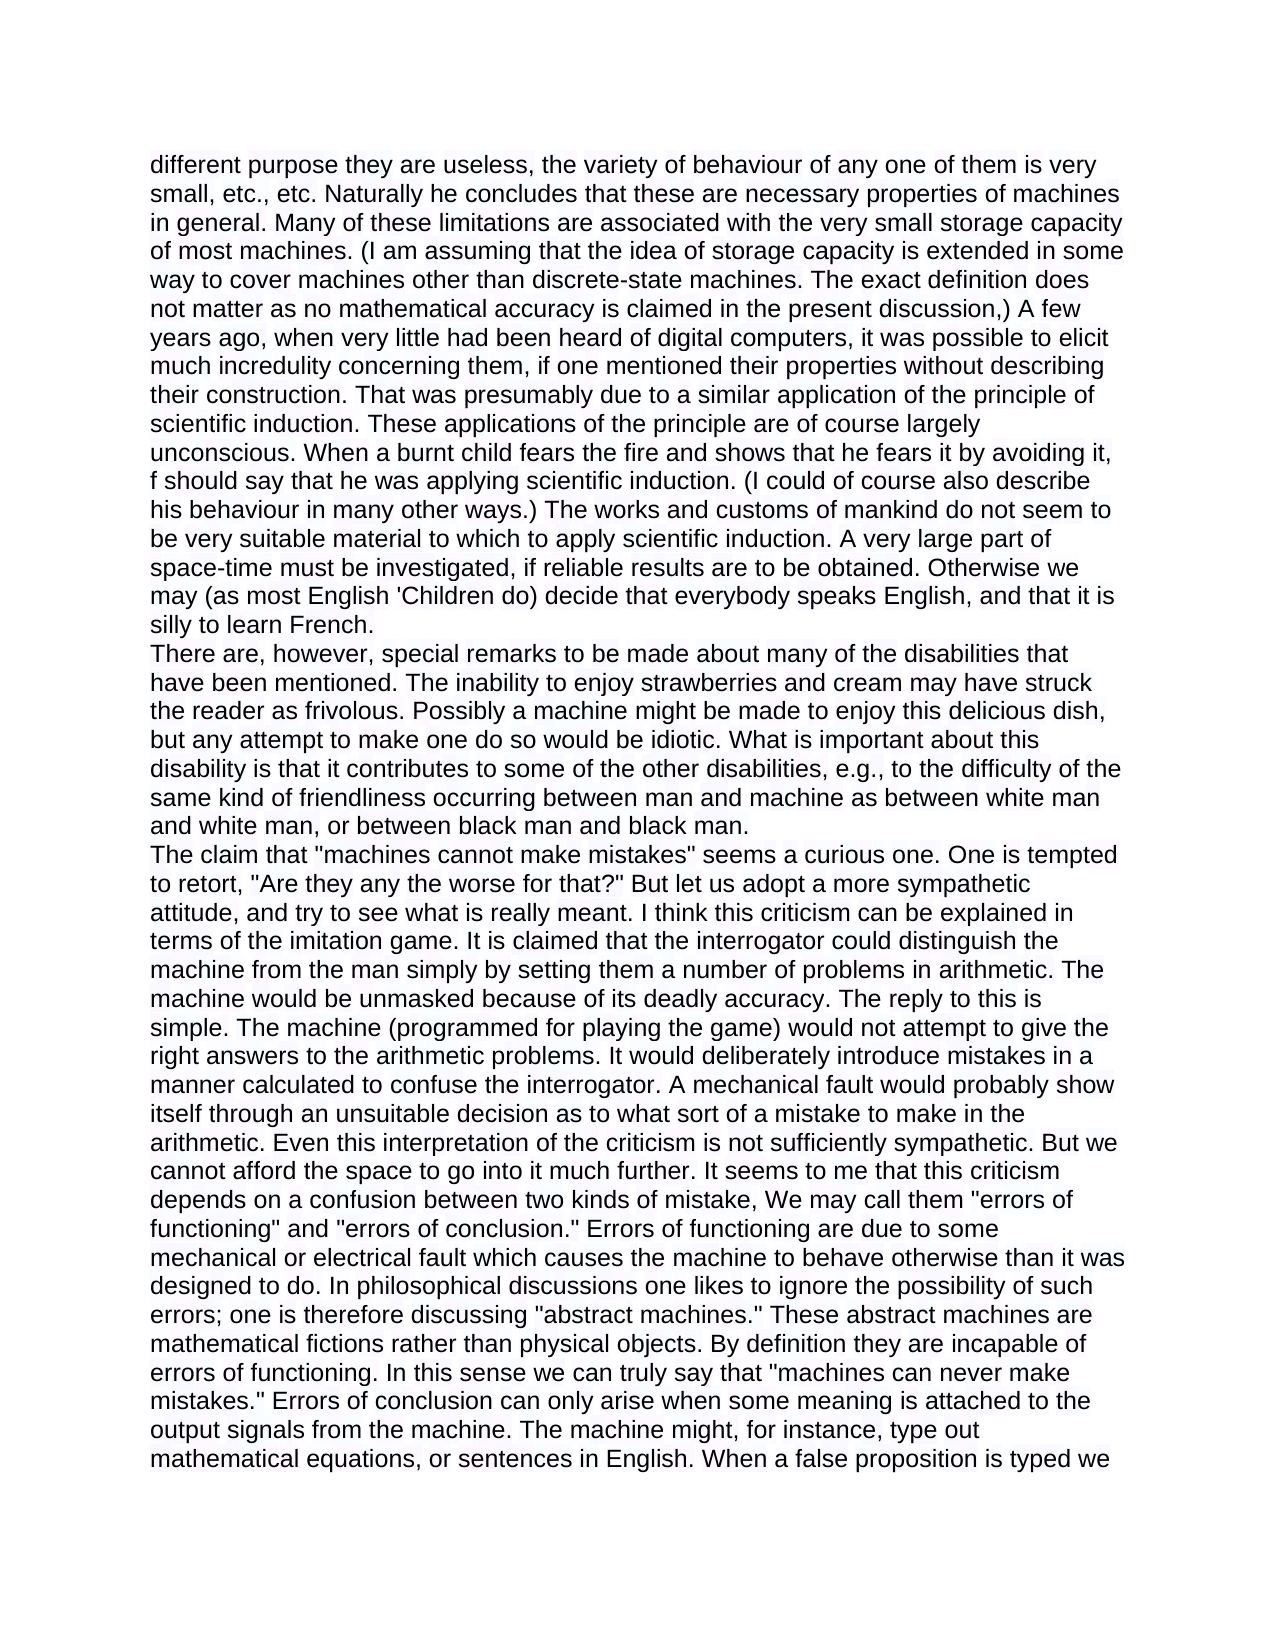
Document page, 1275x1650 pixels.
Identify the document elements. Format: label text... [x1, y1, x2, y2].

text different purpose they are useless, the variety of behaviour of any one of them is very small, etc., etc. Naturally he concludes that these are necessary properties of machines in general. Many of these limitations are associated with the very small storage capacity of most machines. (I am assuming that the idea of storage capacity is extended in some way to cover machines other than discrete-state machines. The exact definition does not matter as no mathematical accuracy is claimed in the present discussion,) A few years ago, when very little had been heard of digital computers, it was possible to elicit much incredulity concerning them, if one mentioned their properties without describing their construction. That was presumably due to a similar application of the principle of scientific induction. These applications of the principle are of course largely unconscious. When a burnt child fears the fire and shows that he fears it by avoiding it, f should say that he was applying scientific induction. (I could of course also describe his behaviour in many other ways.) The works and customs of mankind do not seem to be very suitable material to which to apply scientific induction. A very large part of space-time must be investigated, if reliable results are to be obtained. Otherwise we may (as most English 'Children do) decide that everybody speaks English, and that it is silly to learn French. [150, 150, 1125, 639]
text The claim that "machines cannot make mistakes" seems a curious one. One is tempted to retort, "Are they any the worse for that?" But let us adopt a more sympathetic attitude, and try to see what is really meant. I think this criticism can be explained in terms of the imitation game. It is claimed that the interrogator could distinguish the machine from the man simply by setting them a number of problems in arithmetic. The machine would be unmasked because of its deadly accuracy. The reply to this is simple. The machine (programmed for playing the game) would not attempt to give the right answers to the arithmetic problems. It would deliberately introduce mistakes in a manner calculated to confuse the interrogator. A mechanical fault would probably show itself through an unsuitable decision as to what sort of a mistake to make in the arithmetic. Even this interpretation of the criticism is not sufficiently sympathetic. But we cannot afford the space to go into it much further. It seems to me that this criticism depends on a confusion between two kinds of mistake, We may call them "errors of functioning" and "errors of conclusion." Errors of functioning are due to some mechanical or electrical fault which causes the machine to behave otherwise than it was designed to do. In philosophical discussions one likes to ignore the possibility of such errors; one is therefore discussing "abstract machines." These abstract machines are mathematical fictions rather than physical objects. By definition they are incapable of errors of functioning. In this sense we can truly say that "machines can never make mistakes." Errors of conclusion can only arise when some meaning is attached to the output signals from the machine. The machine might, for instance, type out mathematical equations, or sentences in English. When a false proposition is typed we [150, 840, 1125, 1472]
text There are, however, special remarks to be made about many of the disabilities that have been mentioned. The inability to enjoy strawberries and cream may have struck the reader as frivolous. Possibly a machine might be made to enjoy this delicious dish, but any attempt to make one do so would be idiotic. What is important about this disability is that it contributes to some of the other disabilities, e.g., to the difficulty of the same kind of friendliness occurring between man and machine as between white man and white man, or between black man and black man. [150, 639, 1125, 840]
